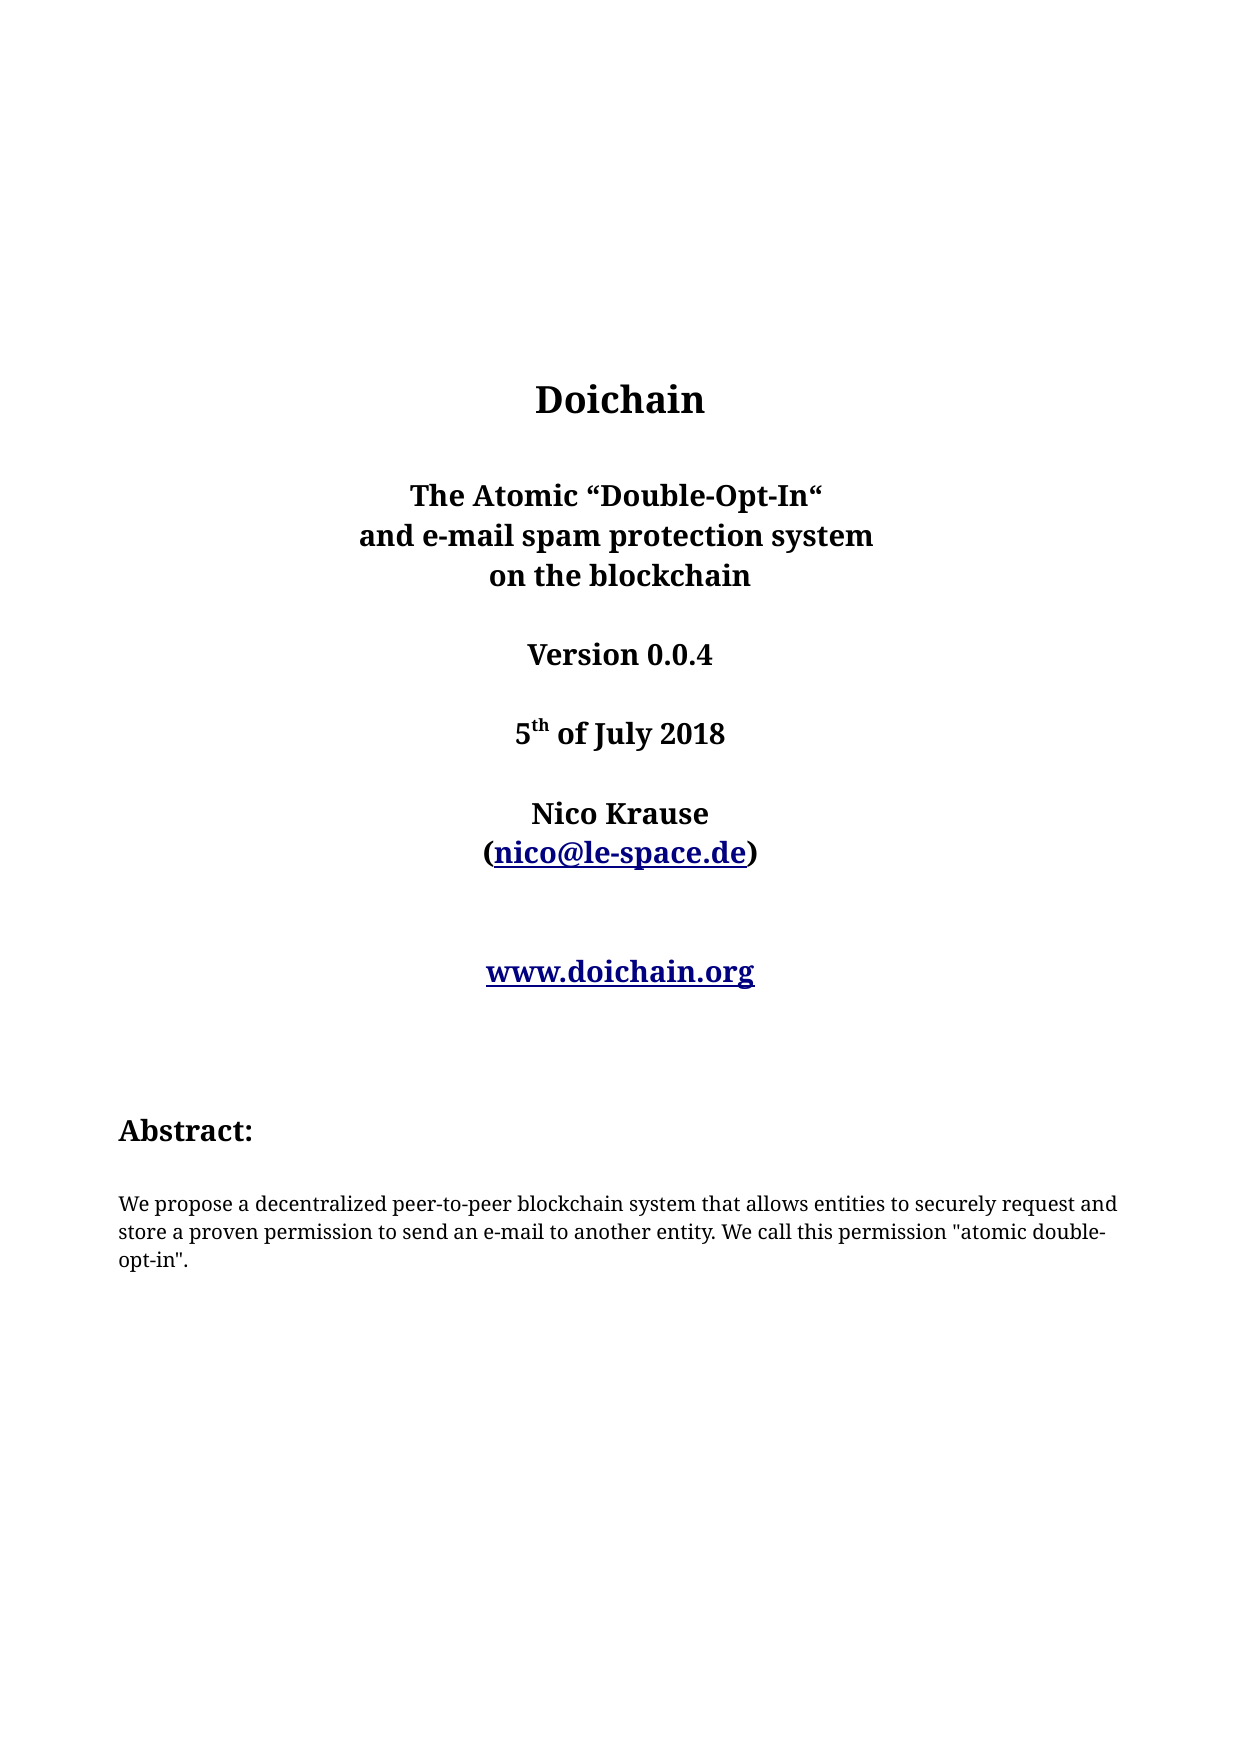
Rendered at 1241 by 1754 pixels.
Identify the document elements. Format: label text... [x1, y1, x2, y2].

text Doichain [118, 373, 1122, 424]
text Nico Krause [118, 793, 1122, 833]
text and e-mail spam protection system [118, 515, 1122, 555]
text The Atomic “Double-Opt-In“ [118, 475, 1122, 515]
text 5th of July 2018 [118, 713, 1122, 753]
text Abstract: We propose a decentralized peer-to-peer blockchain system that allows entities to securely request and store a proven permission to send an e-mail to another entity. We call this permission "atomic double-opt-in". [118, 1110, 1122, 1273]
text (nico@le-space.de) [118, 833, 1122, 872]
text Version 0.0.4 [118, 634, 1122, 674]
text www.doichain.org [118, 952, 1122, 991]
text on the blockchain [118, 555, 1122, 594]
